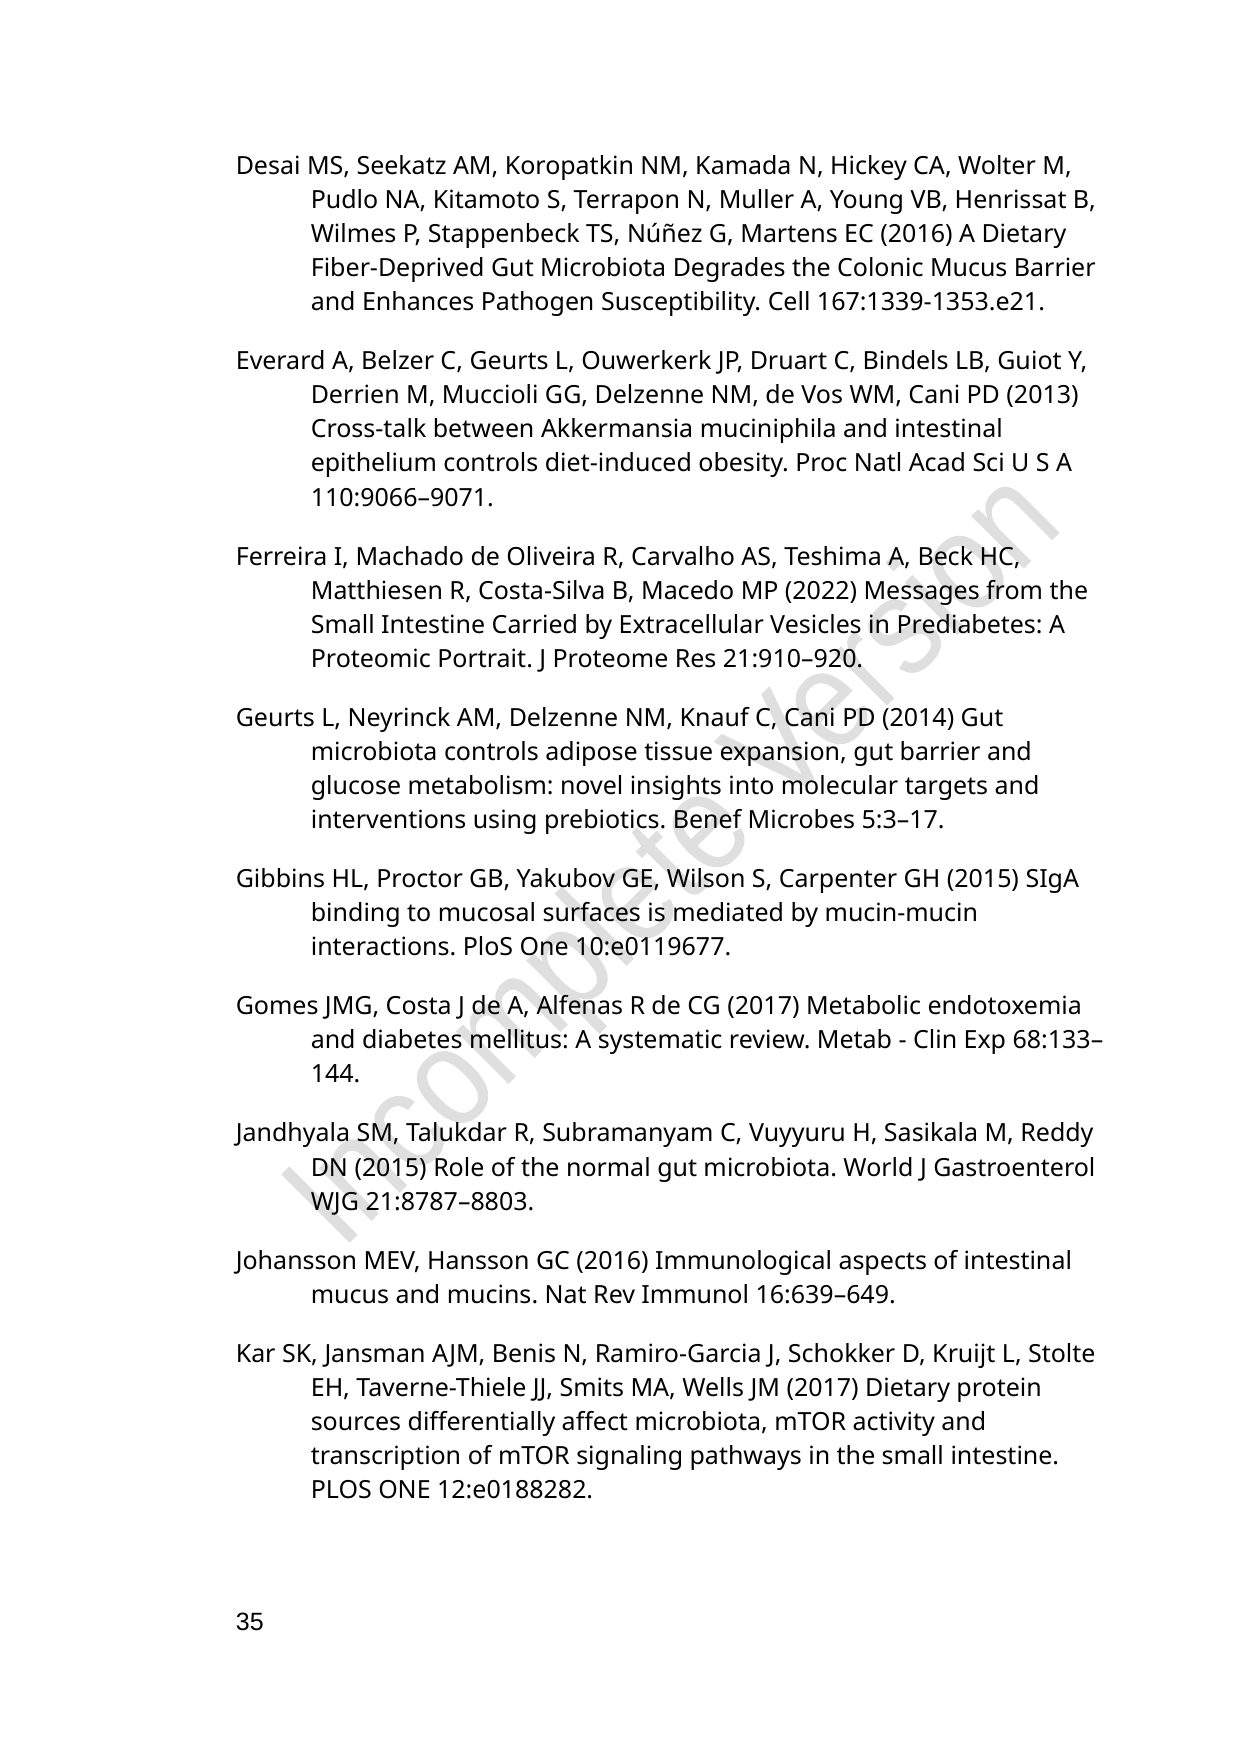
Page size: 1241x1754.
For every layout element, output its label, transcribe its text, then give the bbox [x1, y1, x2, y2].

text Jandhyala SM, Talukdar R, Subramanyam C, Vuyyuru H, Sasikala M, Reddy DN (2015) Role of the normal gut microbiota. World J Gastroenterol WJG 21:8787–8803. [343, 1115, 1122, 1217]
text Jandhyala SM, Talukdar R, Subramanyam C, Vuyyuru H, Sasikala M, Reddy DN (2015) Role of the normal gut microbiota. World J Gastroenterol WJG 21:8787–8803. [236, 1115, 398, 1217]
text Johansson MEV, Hansson GC (2016) Immunological aspects of intestinal mucus and mucins. Nat Rev Immunol 16:639–649. [236, 1242, 1122, 1310]
text Gomes JMG, Costa J de A, Alfenas R de CG (2017) Metabolic endotoxemia and diabetes mellitus: A systematic review. Metab - Clin Exp 68:133–144. [236, 988, 1122, 1090]
text Gibbins HL, Proctor GB, Yakubov GE, Wilson S, Carpenter GH (2015) SIgA binding to mucosal surfaces is mediated by mucin-mucin interactions. PloS One 10:e0119677. [236, 861, 1122, 963]
text Everard A, Belzer C, Geurts L, Ouwerkerk JP, Druart C, Bindels LB, Guiot Y, Derrien M, Muccioli GG, Delzenne NM, de Vos WM, Cani PD (2013) Cross-talk between Akkermansia muciniphila and intestinal epithelium controls diet-induced obesity. Proc Natl Acad Sci U S A 110:9066–9071. [236, 343, 1122, 513]
text Kar SK, Jansman AJM, Benis N, Ramiro-Garcia J, Schokker D, Kruijt L, Stolte EH, Taverne-Thiele JJ, Smits MA, Wells JM (2017) Dietary protein sources differentially affect microbiota, mTOR activity and transcription of mTOR signaling pathways in the small intestine. PLOS ONE 12:e0188282. [236, 1335, 1122, 1506]
text Ferreira I, Machado de Oliveira R, Carvalho AS, Teshima A, Beck HC, Matthiesen R, Costa-Silva B, Macedo MP (2022) Messages from the Small Intestine Carried by Extracellular Vesicles in Prediabetes: A Proteomic Portrait. J Proteome Res 21:910–920. [236, 538, 1122, 674]
text Desai MS, Seekatz AM, Koropatkin NM, Kamada N, Hickey CA, Wolter M, Pudlo NA, Kitamoto S, Terrapon N, Muller A, Young VB, Henrissat B, Wilmes P, Stappenbeck TS, Núñez G, Martens EC (2016) A Dietary Fiber-Deprived Gut Microbiota Degrades the Colonic Mucus Barrier and Enhances Pathogen Susceptibility. Cell 167:1339-1353.e21. [236, 148, 1122, 318]
text Geurts L, Neyrinck AM, Delzenne NM, Knauf C, Cani PD (2014) Gut microbiota controls adipose tissue expansion, gut barrier and glucose metabolism: novel insights into molecular targets and interventions using prebiotics. Benef Microbes 5:3–17. [236, 699, 1122, 836]
